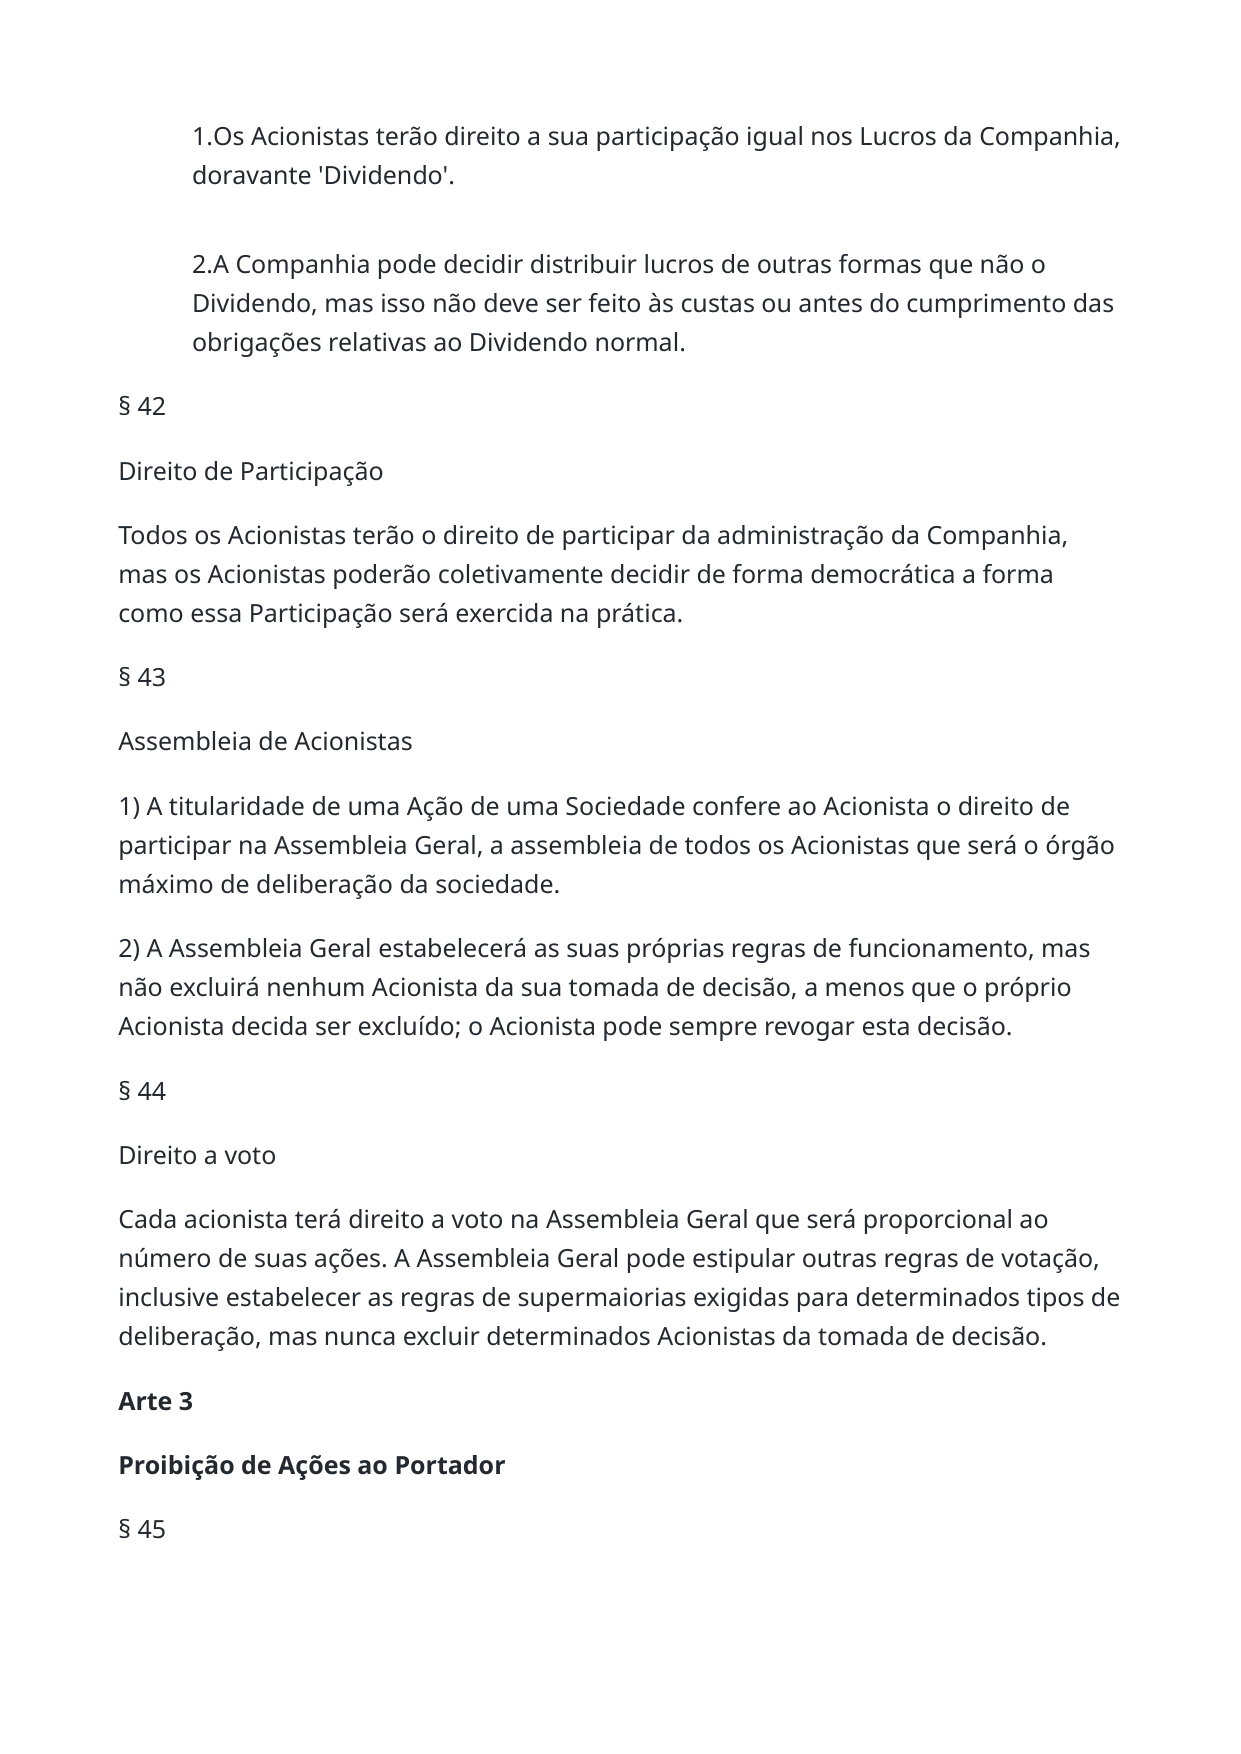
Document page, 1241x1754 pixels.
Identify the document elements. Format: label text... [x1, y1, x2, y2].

text Direito a voto [118, 1137, 1122, 1171]
text Assembleia de Acionistas [118, 724, 1122, 758]
list Os Acionistas terão direito a sua participação igual nos Lucros da Companhia, doravante 'Dividendo'. [118, 118, 1122, 191]
text § 43 [118, 660, 1122, 694]
text 2) A Assembleia Geral estabelecerá as suas próprias regras de funcionamento, mas não excluirá nenhum Acionista da sua tomada de decisão, a menos que o próprio Acionista decida ser excluído; o Acionista pode sempre revogar esta decisão. [118, 931, 1122, 1043]
text Direito de Participação [118, 453, 1122, 487]
text § 45 [118, 1511, 1122, 1546]
text § 42 [118, 389, 1122, 423]
text § 44 [118, 1073, 1122, 1107]
list A Companhia pode decidir distribuir lucros de outras formas que não o Dividendo, mas isso não deve ser feito às custas ou antes do cumprimento das obrigações relativas ao Dividendo normal. [118, 246, 1122, 359]
text 1) A titularidade de uma Ação de uma Sociedade confere ao Acionista o direito de participar na Assembleia Geral, a assembleia de todos os Acionistas que será o órgão máximo de deliberação da sociedade. [118, 788, 1122, 901]
text Proibição de Ações ao Portador [118, 1447, 1122, 1481]
text Arte 3 [118, 1383, 1122, 1417]
text Cada acionista terá direito a voto na Assembleia Geral que será proporcional ao número de suas ações. A Assembleia Geral pode estipular outras regras de votação, inclusive estabelecer as regras de supermaiorias exigidas para determinados tipos de deliberação, mas nunca excluir determinados Acionistas da tomada de decisão. [118, 1201, 1122, 1353]
text Todos os Acionistas terão o direito de participar da administração da Companhia, mas os Acionistas poderão coletivamente decidir de forma democrática a forma como essa Participação será exercida na prática. [118, 517, 1122, 630]
